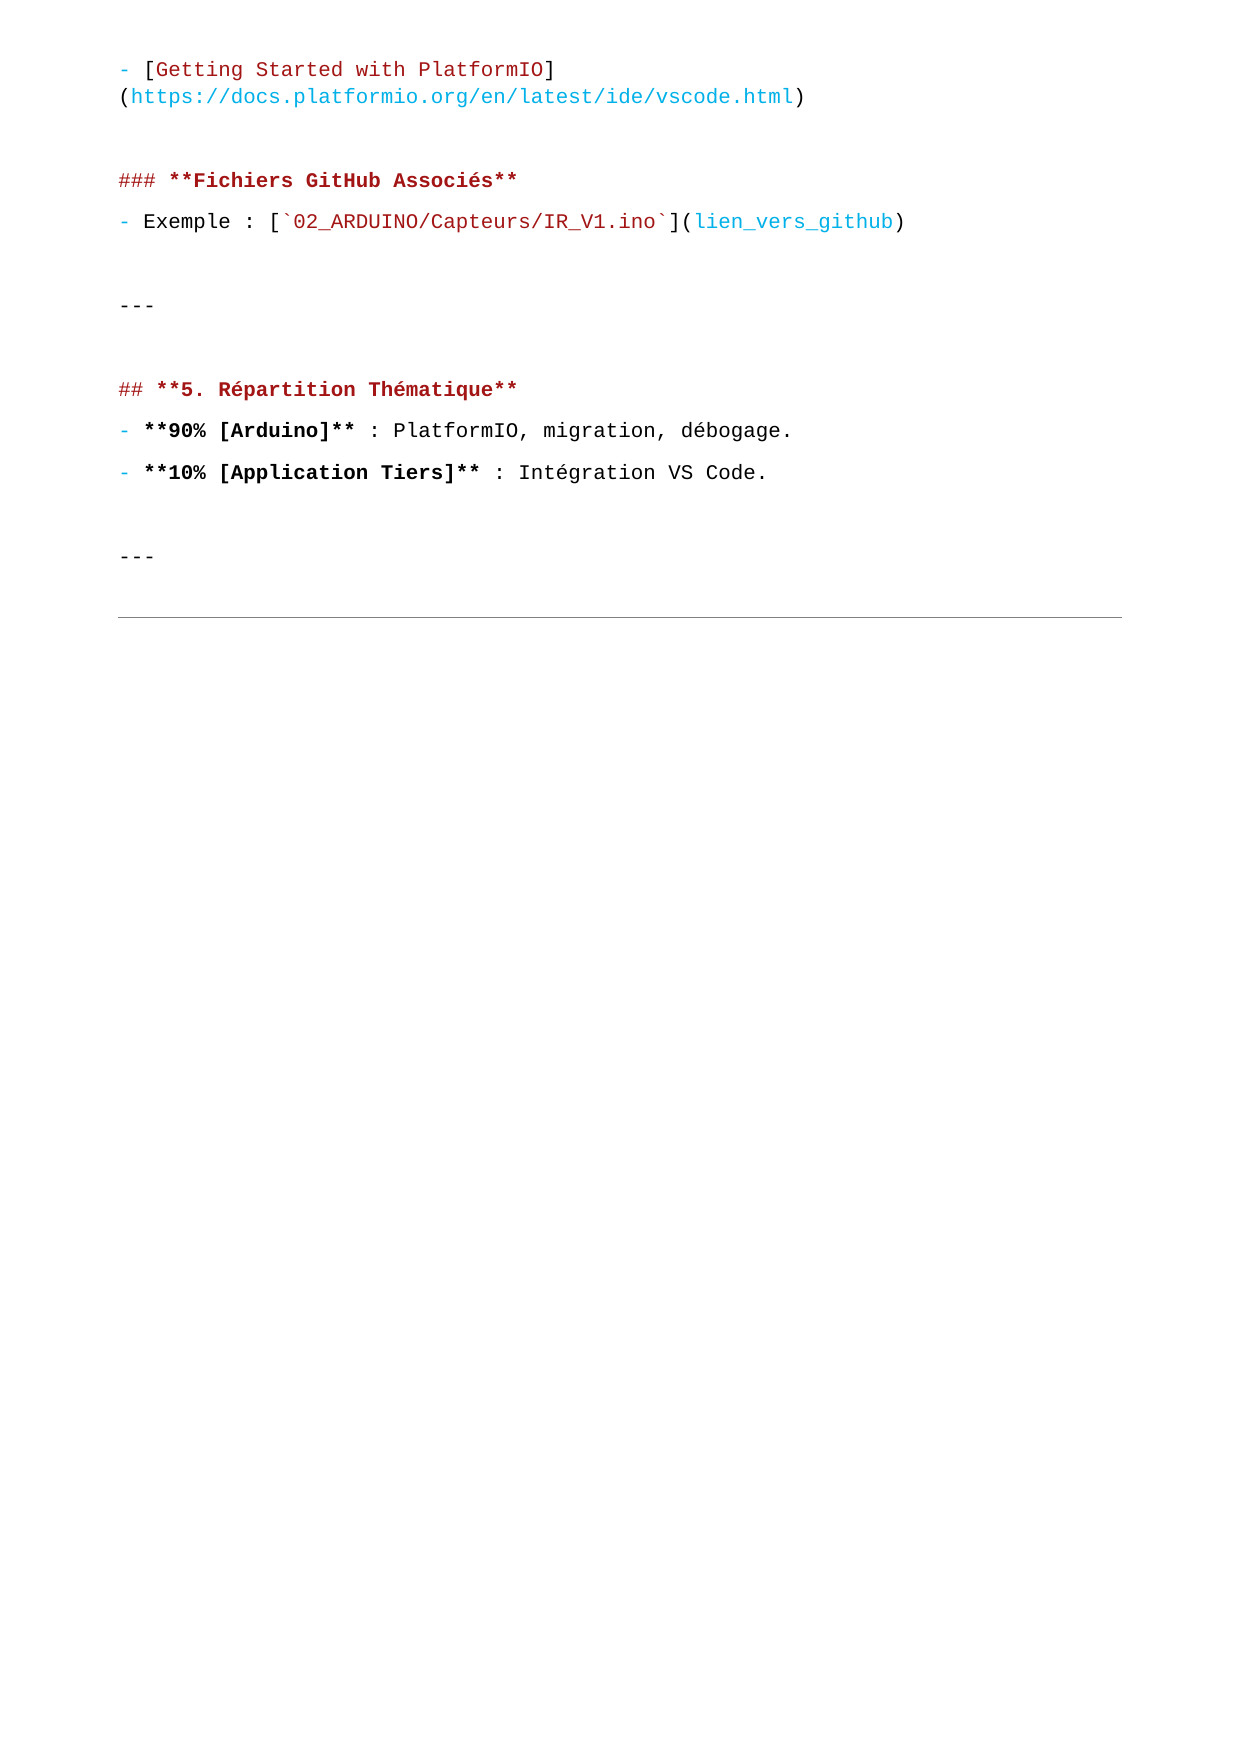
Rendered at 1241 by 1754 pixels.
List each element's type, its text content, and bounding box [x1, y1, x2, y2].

text ### **Fichiers GitHub Associés** [118, 170, 1122, 193]
text - **10% [Application Tiers]** : Intégration VS Code. [118, 462, 1122, 486]
text --- [118, 295, 1122, 319]
text --- [118, 546, 1122, 569]
text ## **5. Répartition Thématique** [118, 379, 1122, 402]
text - Exemple : [`02_ARDUINO/Capteurs/IR_V1.ino`](lien_vers_github) [118, 212, 1122, 235]
text - [Getting Started with PlatformIO](https://docs.platformio.org/en/latest/ide/vscode.html) [118, 59, 1122, 110]
text - **90% [Arduino]** : PlatformIO, migration, débogage. [118, 420, 1122, 444]
